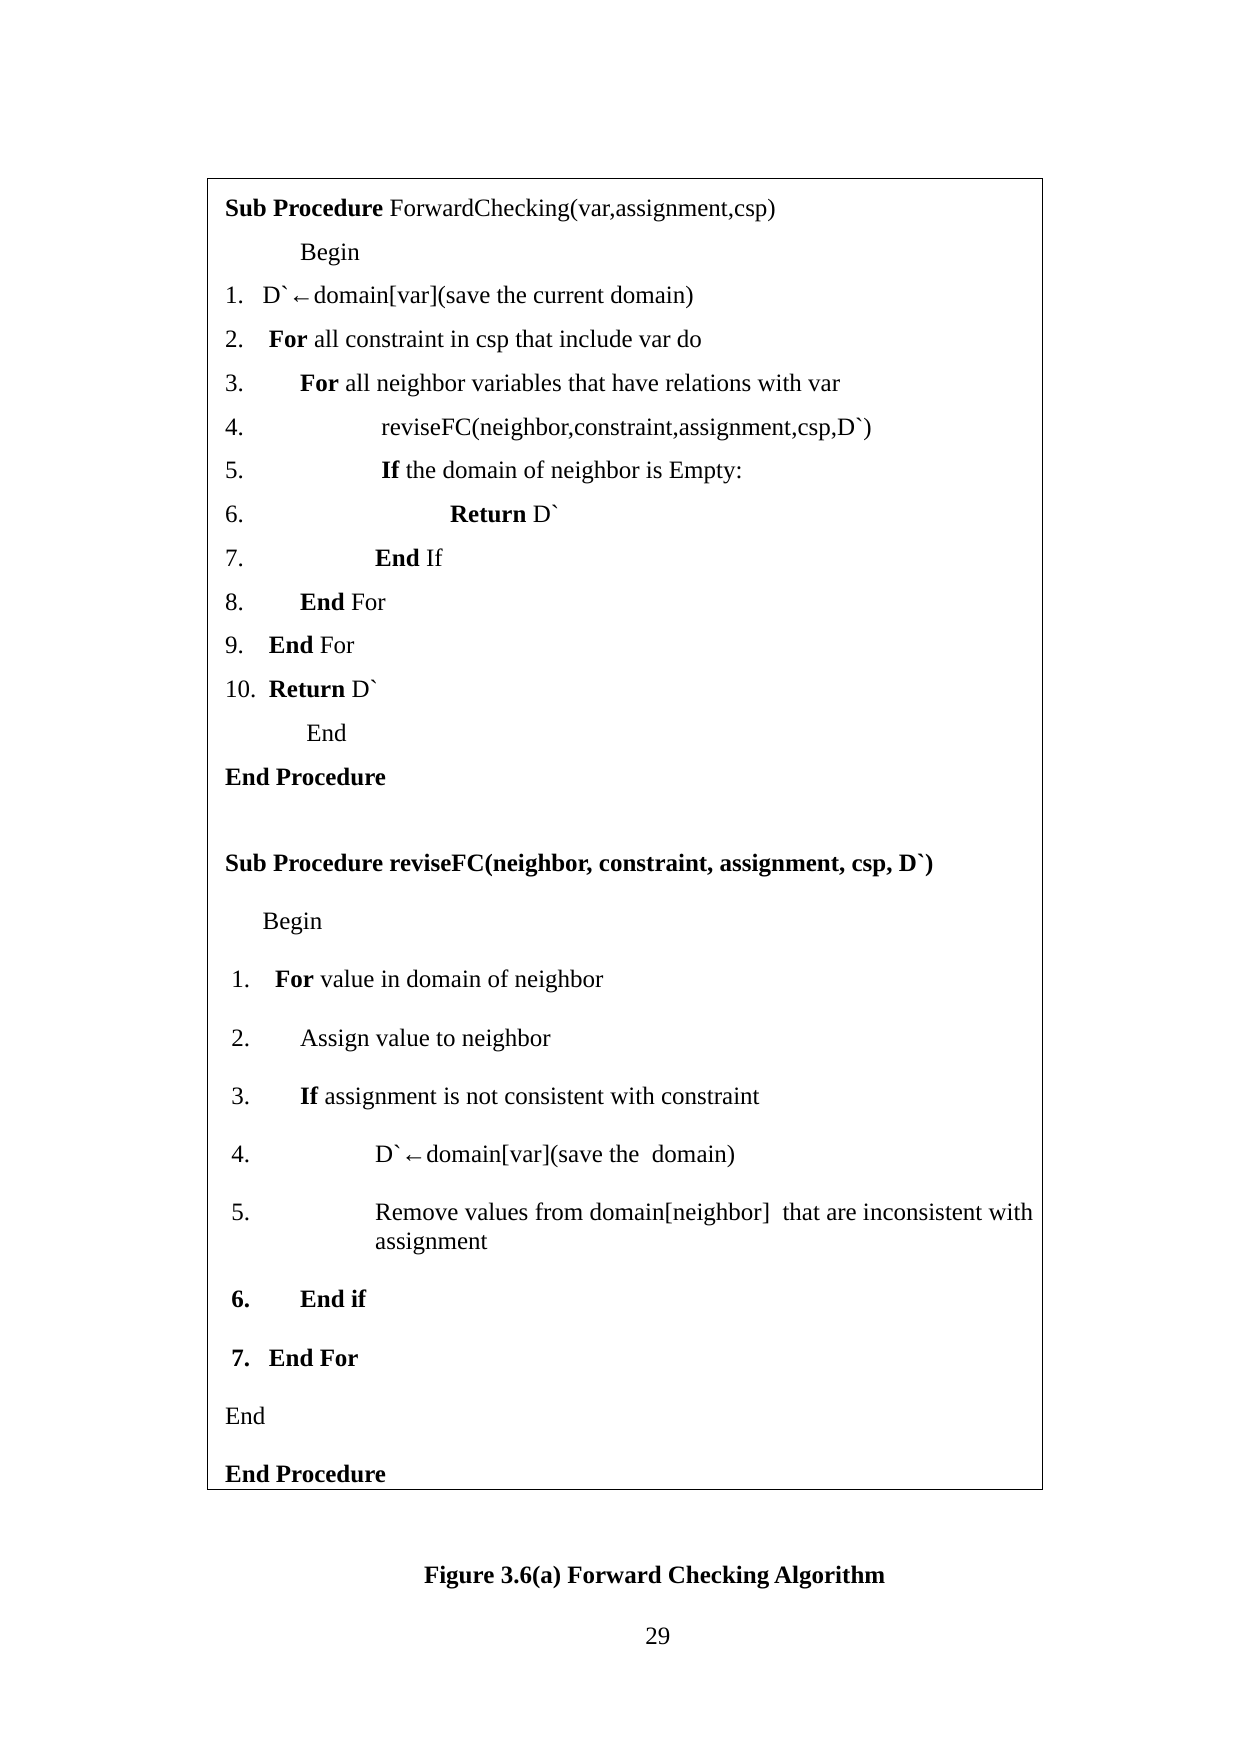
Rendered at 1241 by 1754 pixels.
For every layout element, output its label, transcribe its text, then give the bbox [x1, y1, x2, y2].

title If the domain of neighbor is Empty: [225, 456, 1042, 484]
title Return D` [225, 499, 1042, 528]
title For value in domain of neighbor [231, 964, 1042, 993]
title [1043, 543, 1090, 572]
title [1043, 718, 1090, 747]
title Sub Procedure reviseFC(neighbor, constraint, assignment, csp, D`) [225, 848, 1042, 877]
title End If [225, 543, 1042, 572]
title [1043, 237, 1090, 266]
title [1043, 848, 1090, 877]
title [1043, 368, 1090, 397]
title [1043, 631, 1090, 659]
title [1043, 1139, 1090, 1168]
title End For [231, 1343, 1042, 1371]
title [1043, 1343, 1090, 1371]
title reviseFC(neighbor,constraint,assignment,csp,D`) [225, 412, 1042, 441]
title [1043, 193, 1090, 222]
title [1043, 324, 1090, 353]
title [1043, 674, 1090, 703]
title For all neighbor variables that have relations with var [225, 368, 1042, 397]
title End [225, 718, 1042, 747]
title Remove values from domain[neighbor] that are inconsistent with assignment [231, 1197, 1042, 1255]
title [1043, 1081, 1090, 1110]
title [1043, 1401, 1090, 1430]
title End Procedure [225, 1459, 1042, 1488]
title [1043, 1197, 1090, 1255]
title Sub Procedure ForwardChecking(var,assignment,csp) [225, 193, 1042, 222]
title End For [225, 631, 1042, 659]
title [1043, 1459, 1090, 1488]
title Return D` [225, 674, 1042, 703]
title [1043, 499, 1090, 528]
title Figure 3.6(a) Forward Checking Algorithm [225, 1560, 1090, 1588]
title [1043, 587, 1090, 616]
title [1043, 1284, 1090, 1313]
title If assignment is not consistent with constraint [231, 1081, 1042, 1110]
title Begin [225, 906, 1042, 935]
title [1043, 412, 1090, 441]
title [1043, 762, 1090, 791]
title End if [231, 1284, 1042, 1313]
title Begin [225, 237, 1042, 266]
title [1043, 1023, 1090, 1052]
title D`←domain[var](save the current domain) [225, 281, 1042, 309]
title [1043, 964, 1090, 993]
title End For [225, 587, 1042, 616]
title D`←domain[var](save the domain) [231, 1139, 1042, 1168]
title End [225, 1401, 1042, 1430]
title [1043, 281, 1090, 309]
title [1043, 456, 1090, 484]
title End Procedure [225, 762, 1042, 791]
title For all constraint in csp that include var do [225, 324, 1042, 353]
title Assign value to neighbor [231, 1023, 1042, 1052]
title [1043, 906, 1090, 935]
